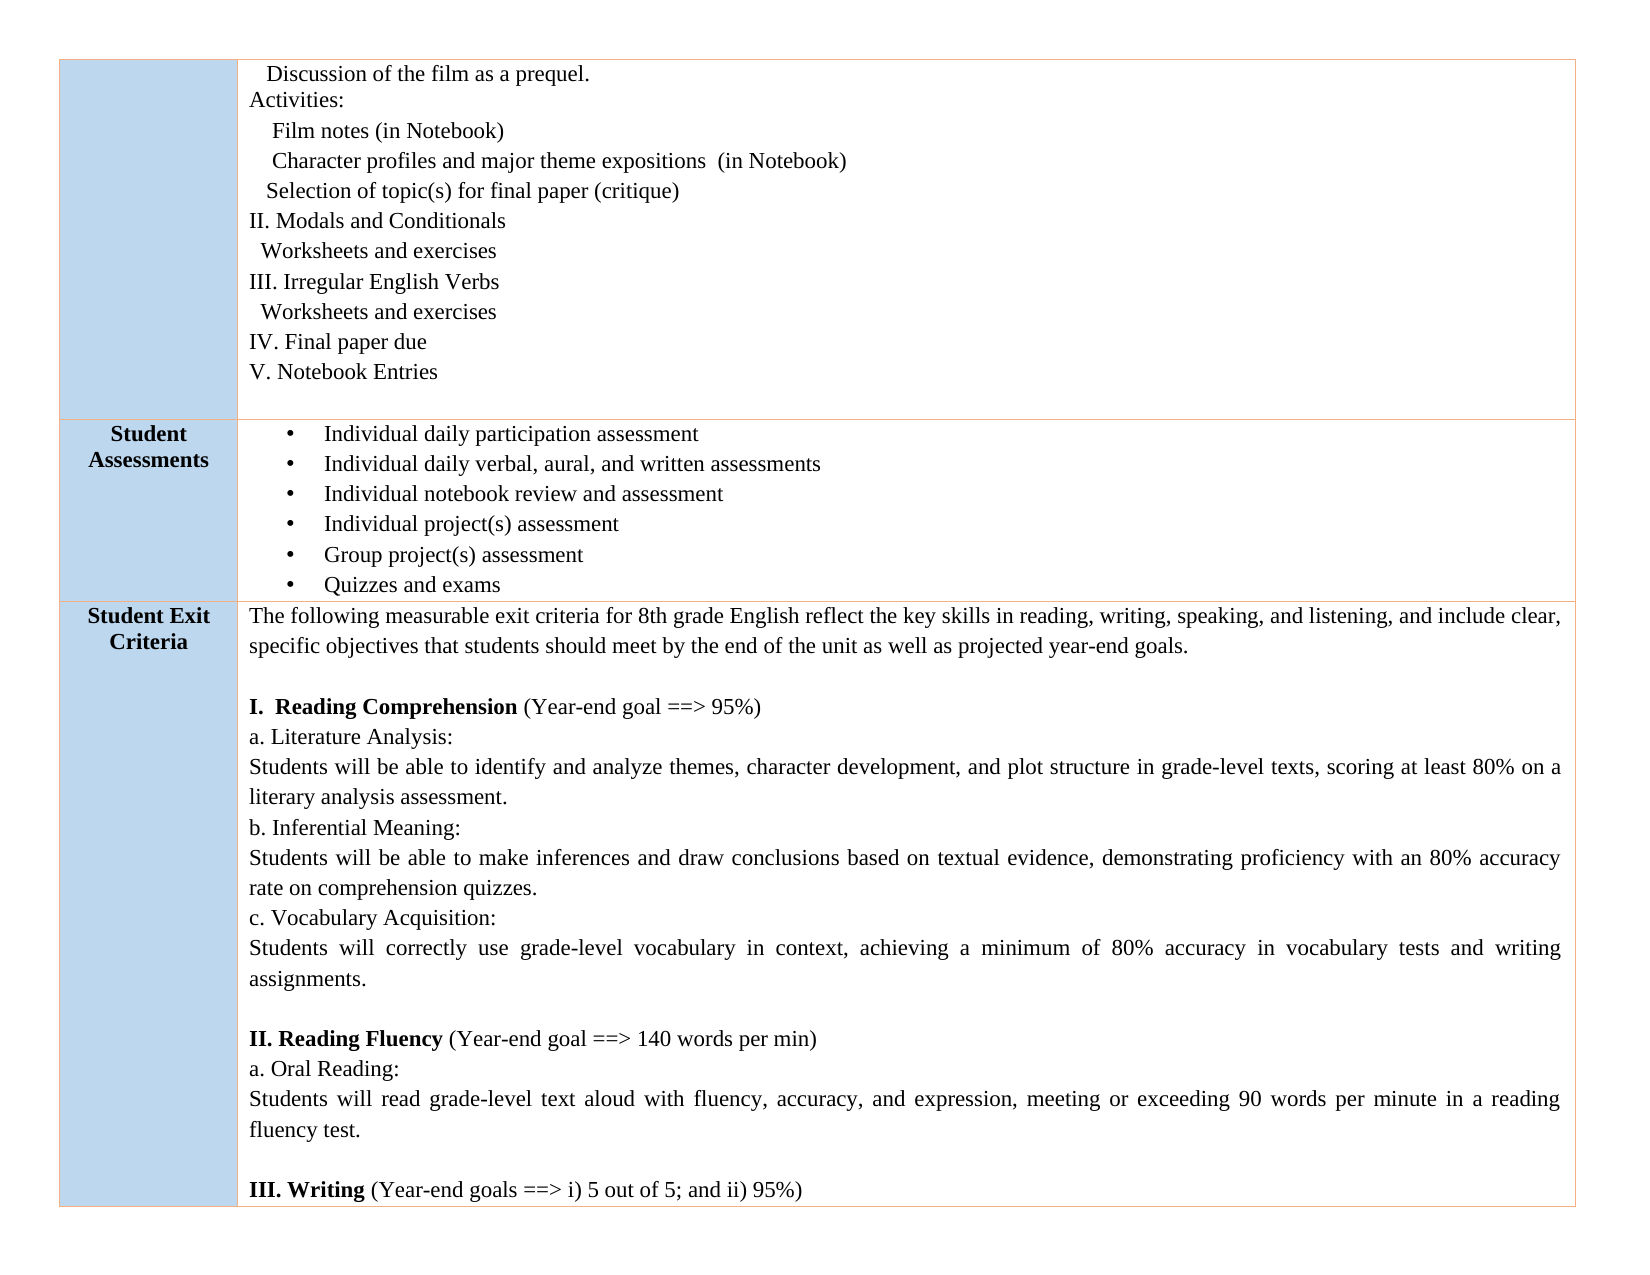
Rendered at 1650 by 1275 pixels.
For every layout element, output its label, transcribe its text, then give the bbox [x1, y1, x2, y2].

table_cell Individual daily participation assessment Individual daily verbal, aural, and written assessments Individual notebook review and assessment Individual project(s) assessment Group project(s) assessment Quizzes and exams [238, 420, 1575, 601]
table_cell Student Assessments [60, 420, 237, 601]
table_cell Student Exit Criteria [60, 602, 237, 1206]
table_cell Discussion of the film as a prequel. Activities: Film notes (in Notebook) Character profiles and major theme expositions (in Notebook) Selection of topic(s) for final paper (critique) II. Modals and Conditionals Worksheets and exercises III. Irregular English Verbs Worksheets and exercises IV. Final paper due V. Notebook Entries [238, 60, 1575, 419]
table_cell The following measurable exit criteria for 8th grade English reflect the key skills in reading, writing, speaking, and listening, and include clear, specific objectives that students should meet by the end of the unit as well as projected year-end goals. I. Reading Comprehension (Year-end goal ==> 95%) a. Literature Analysis: Students will be able to identify and analyze themes, character development, and plot structure in grade-level texts, scoring at least 80% on a literary analysis assessment. b. Inferential Meaning: Students will be able to make inferences and draw conclusions based on textual evidence, demonstrating proficiency with an 80% accuracy rate on comprehension quizzes. c. Vocabulary Acquisition: Students will correctly use grade-level vocabulary in context, achieving a minimum of 80% accuracy in vocabulary tests and writing assignments. II. Reading Fluency (Year-end goal ==> 140 words per min) a. Oral Reading: Students will read grade-level text aloud with fluency, accuracy, and expression, meeting or exceeding 90 words per minute in a reading fluency test. III. Writing (Year-end goals ==> i) 5 out of 5; and ii) 95%) [238, 602, 1575, 1206]
table_cell [60, 60, 237, 419]
